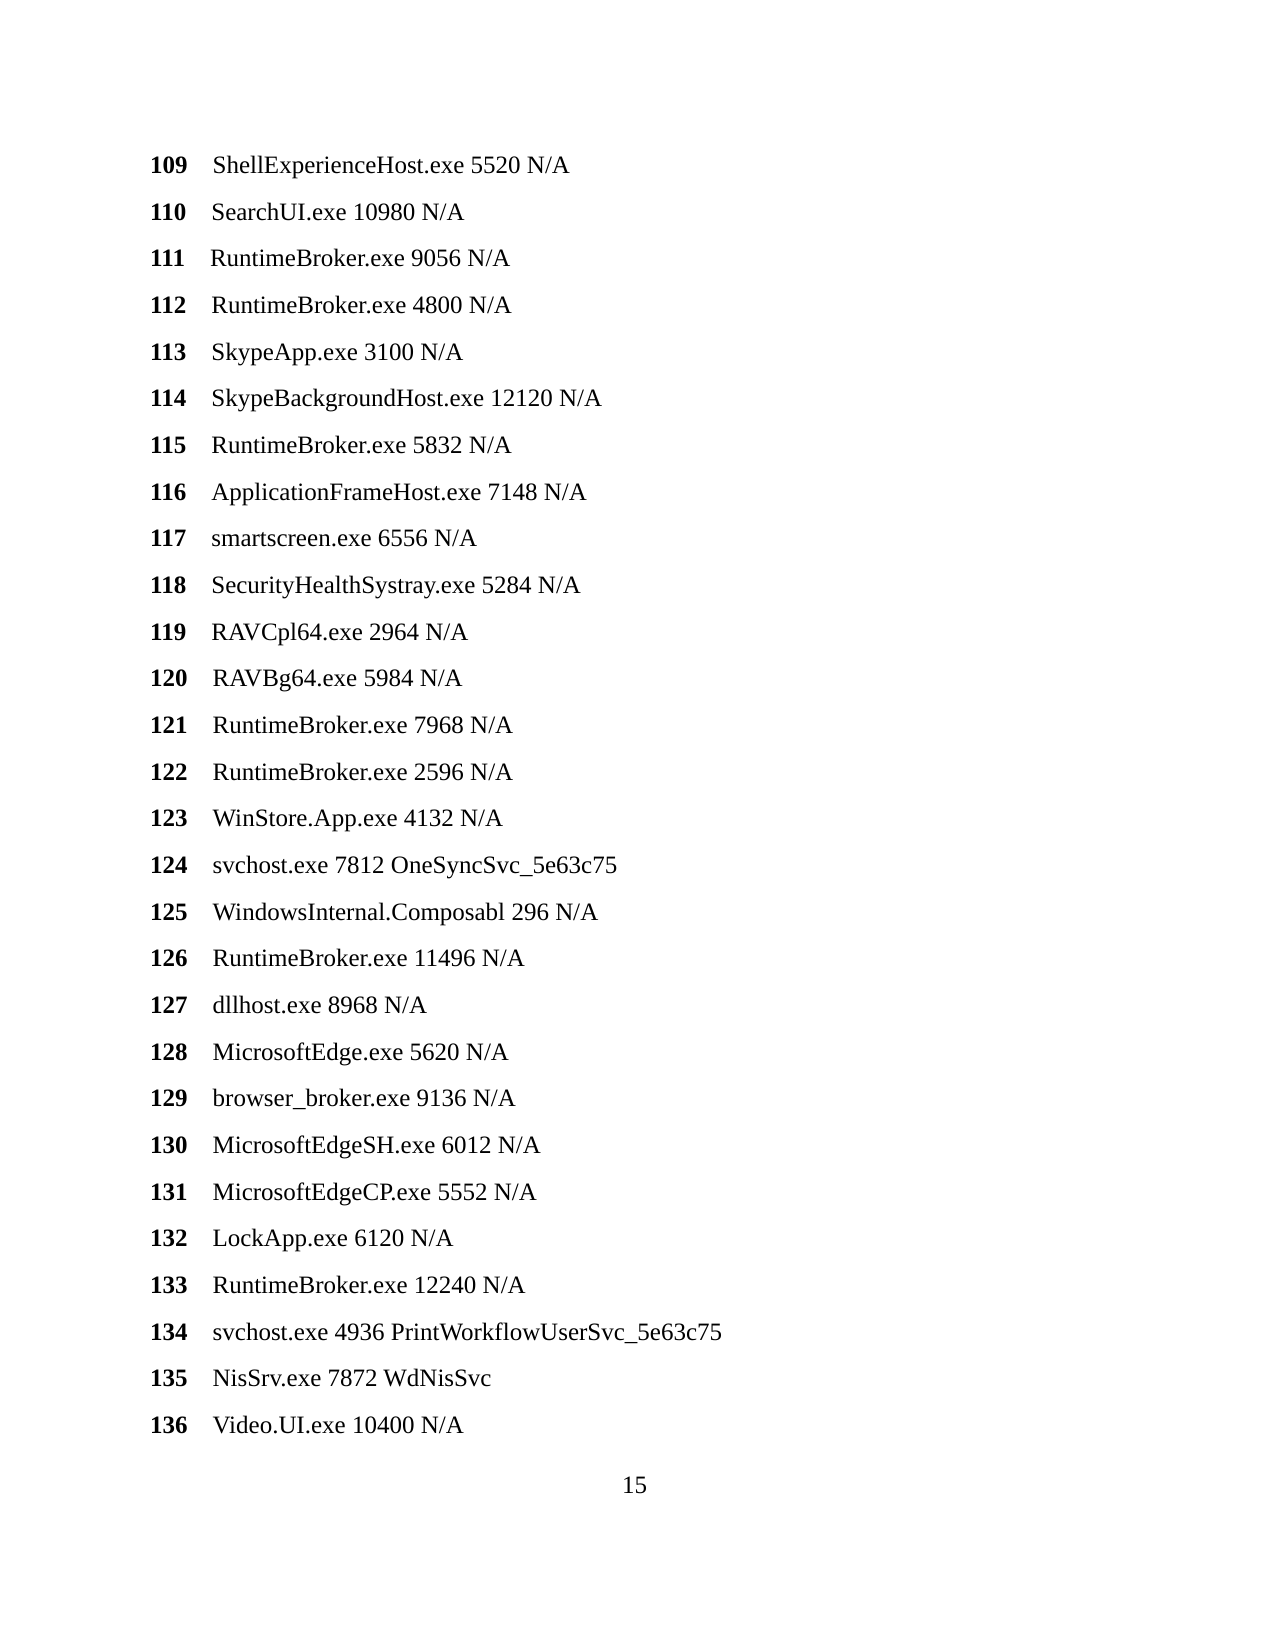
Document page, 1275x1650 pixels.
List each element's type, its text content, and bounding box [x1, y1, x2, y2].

text 130 MicrosoftEdgeSH.exe 6012 N/A [150, 1130, 1125, 1159]
text 123 WinStore.App.exe 4132 N/A [150, 803, 1125, 832]
text 113 SkypeApp.exe 3100 N/A [150, 337, 1125, 365]
text 135 NisSrv.exe 7872 WdNisSvc [150, 1363, 1125, 1392]
text 129 browser_broker.exe 9136 N/A [150, 1083, 1125, 1112]
text 117 smartscreen.exe 6556 N/A [150, 523, 1125, 552]
text 115 RuntimeBroker.exe 5832 N/A [150, 430, 1125, 459]
text 134 svchost.exe 4936 PrintWorkflowUserSvc_5e63c75 [150, 1317, 1125, 1345]
text 124 svchost.exe 7812 OneSyncSvc_5e63c75 [150, 850, 1125, 879]
text 128 MicrosoftEdge.exe 5620 N/A [150, 1037, 1125, 1065]
text 125 WindowsInternal.Composabl 296 N/A [150, 897, 1125, 925]
text 109 ShellExperienceHost.exe 5520 N/A [150, 150, 1125, 179]
text 116 ApplicationFrameHost.exe 7148 N/A [150, 477, 1125, 505]
text 132 LockApp.exe 6120 N/A [150, 1223, 1125, 1252]
text 118 SecurityHealthSystray.exe 5284 N/A [150, 570, 1125, 599]
text 114 SkypeBackgroundHost.exe 12120 N/A [150, 383, 1125, 412]
text 136 Video.UI.exe 10400 N/A [150, 1410, 1125, 1439]
text 126 RuntimeBroker.exe 11496 N/A [150, 943, 1125, 972]
text 122 RuntimeBroker.exe 2596 N/A [150, 757, 1125, 785]
text 111 RuntimeBroker.exe 9056 N/A [150, 243, 1125, 272]
text 110 SearchUI.exe 10980 N/A [150, 197, 1125, 225]
text 127 dllhost.exe 8968 N/A [150, 990, 1125, 1019]
text 119 RAVCpl64.exe 2964 N/A [150, 617, 1125, 645]
text 133 RuntimeBroker.exe 12240 N/A [150, 1270, 1125, 1299]
text 131 MicrosoftEdgeCP.exe 5552 N/A [150, 1177, 1125, 1205]
text 120 RAVBg64.exe 5984 N/A [150, 663, 1125, 692]
text 112 RuntimeBroker.exe 4800 N/A [150, 290, 1125, 319]
text 121 RuntimeBroker.exe 7968 N/A [150, 710, 1125, 739]
